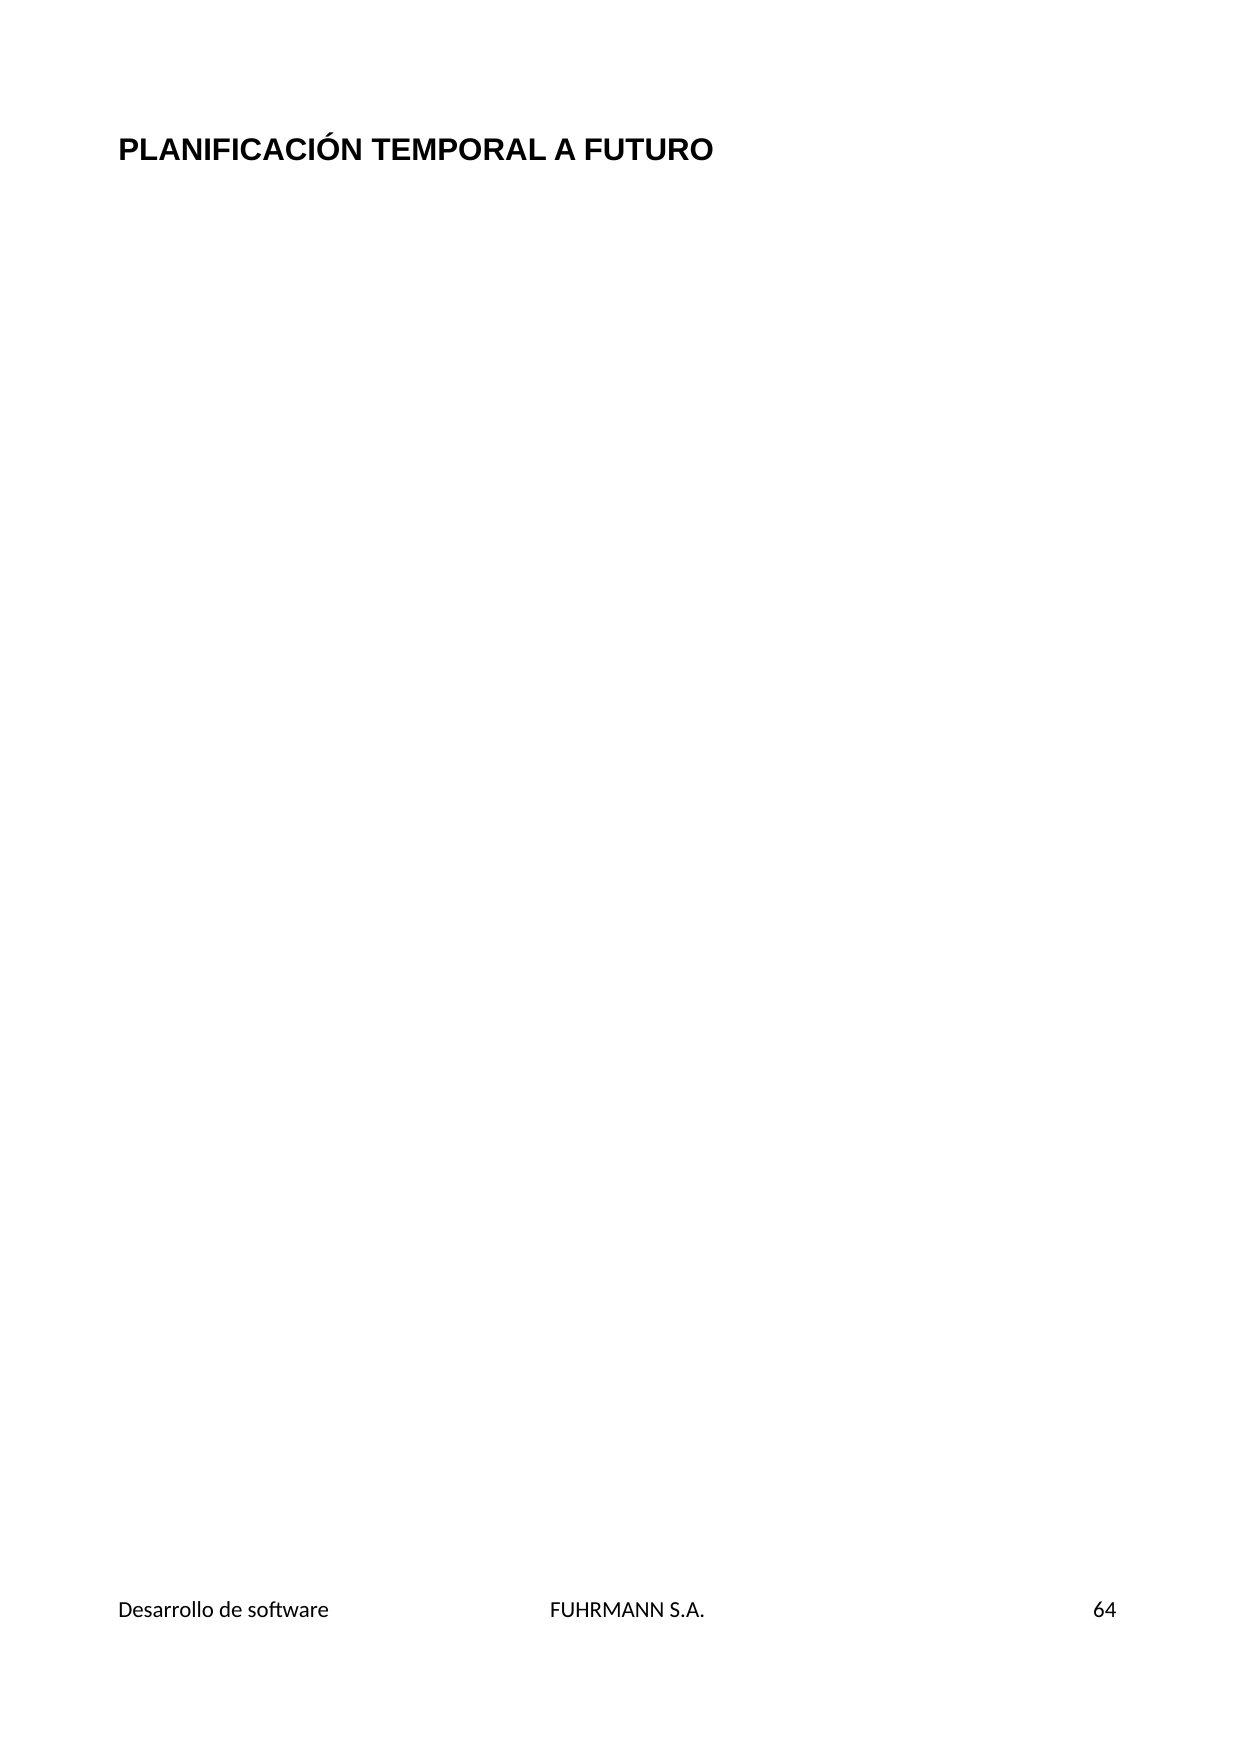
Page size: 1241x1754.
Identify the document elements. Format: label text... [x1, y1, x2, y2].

text PLANIFICACIÓN TEMPORAL A FUTURO [118, 131, 1122, 167]
